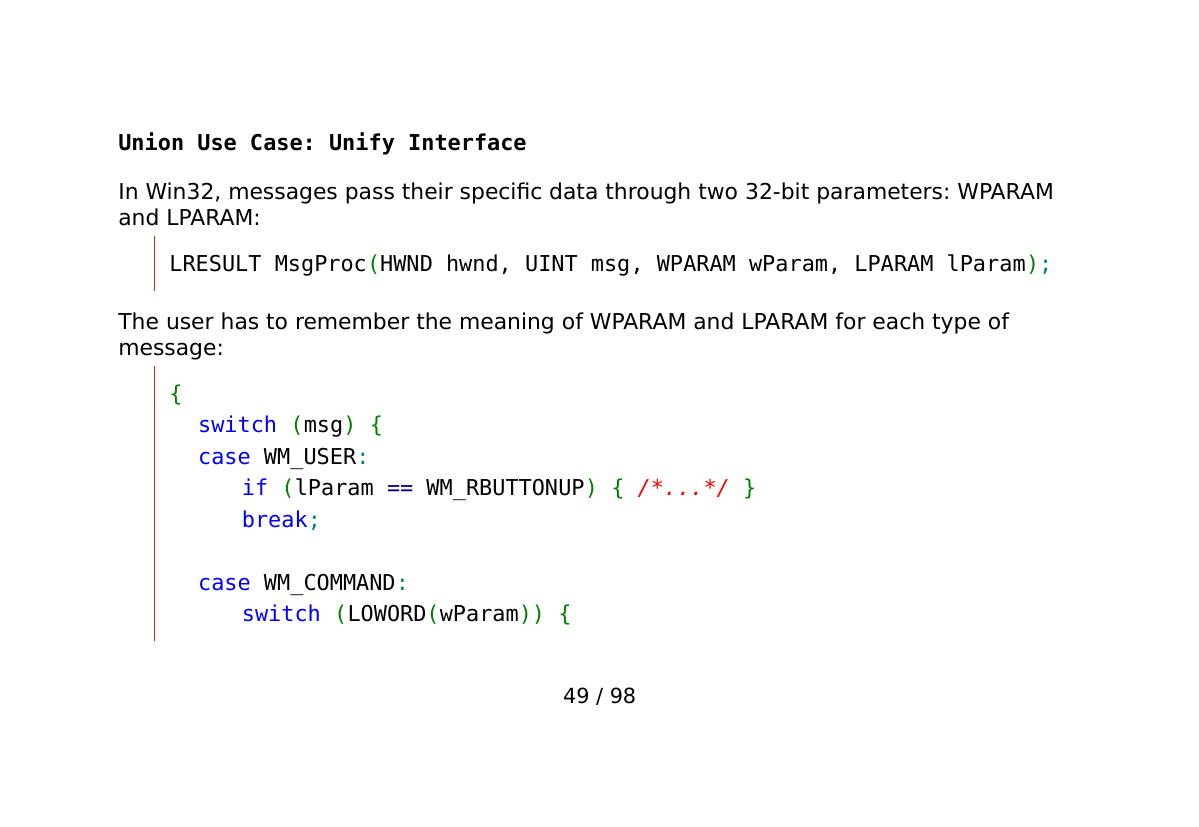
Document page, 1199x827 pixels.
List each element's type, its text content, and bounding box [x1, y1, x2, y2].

text case WM_COMMAND: [155, 555, 1081, 586]
text case WM_USER: [155, 429, 1081, 461]
text The user has to remember the meaning of WPARAM and LPARAM for each type of message: [118, 309, 1081, 360]
text if (lParam == WM_RBUTTONUP) { /*...*/ } [155, 461, 1081, 492]
text break; [155, 492, 1081, 532]
text LRESULT MsgProc(HWND hwnd, UINT msg, WPARAM wParam, LPARAM lParam); [155, 236, 1081, 291]
text switch (LOWORD(wParam)) { [155, 586, 1081, 641]
text switch (msg) { [155, 398, 1081, 429]
text In Win32, messages pass their specific data through two 32-bit parameters: WPARAM and LPARAM: [118, 179, 1081, 230]
title Union Use Case: Unify Interface [118, 130, 1081, 156]
text { [155, 366, 1081, 398]
